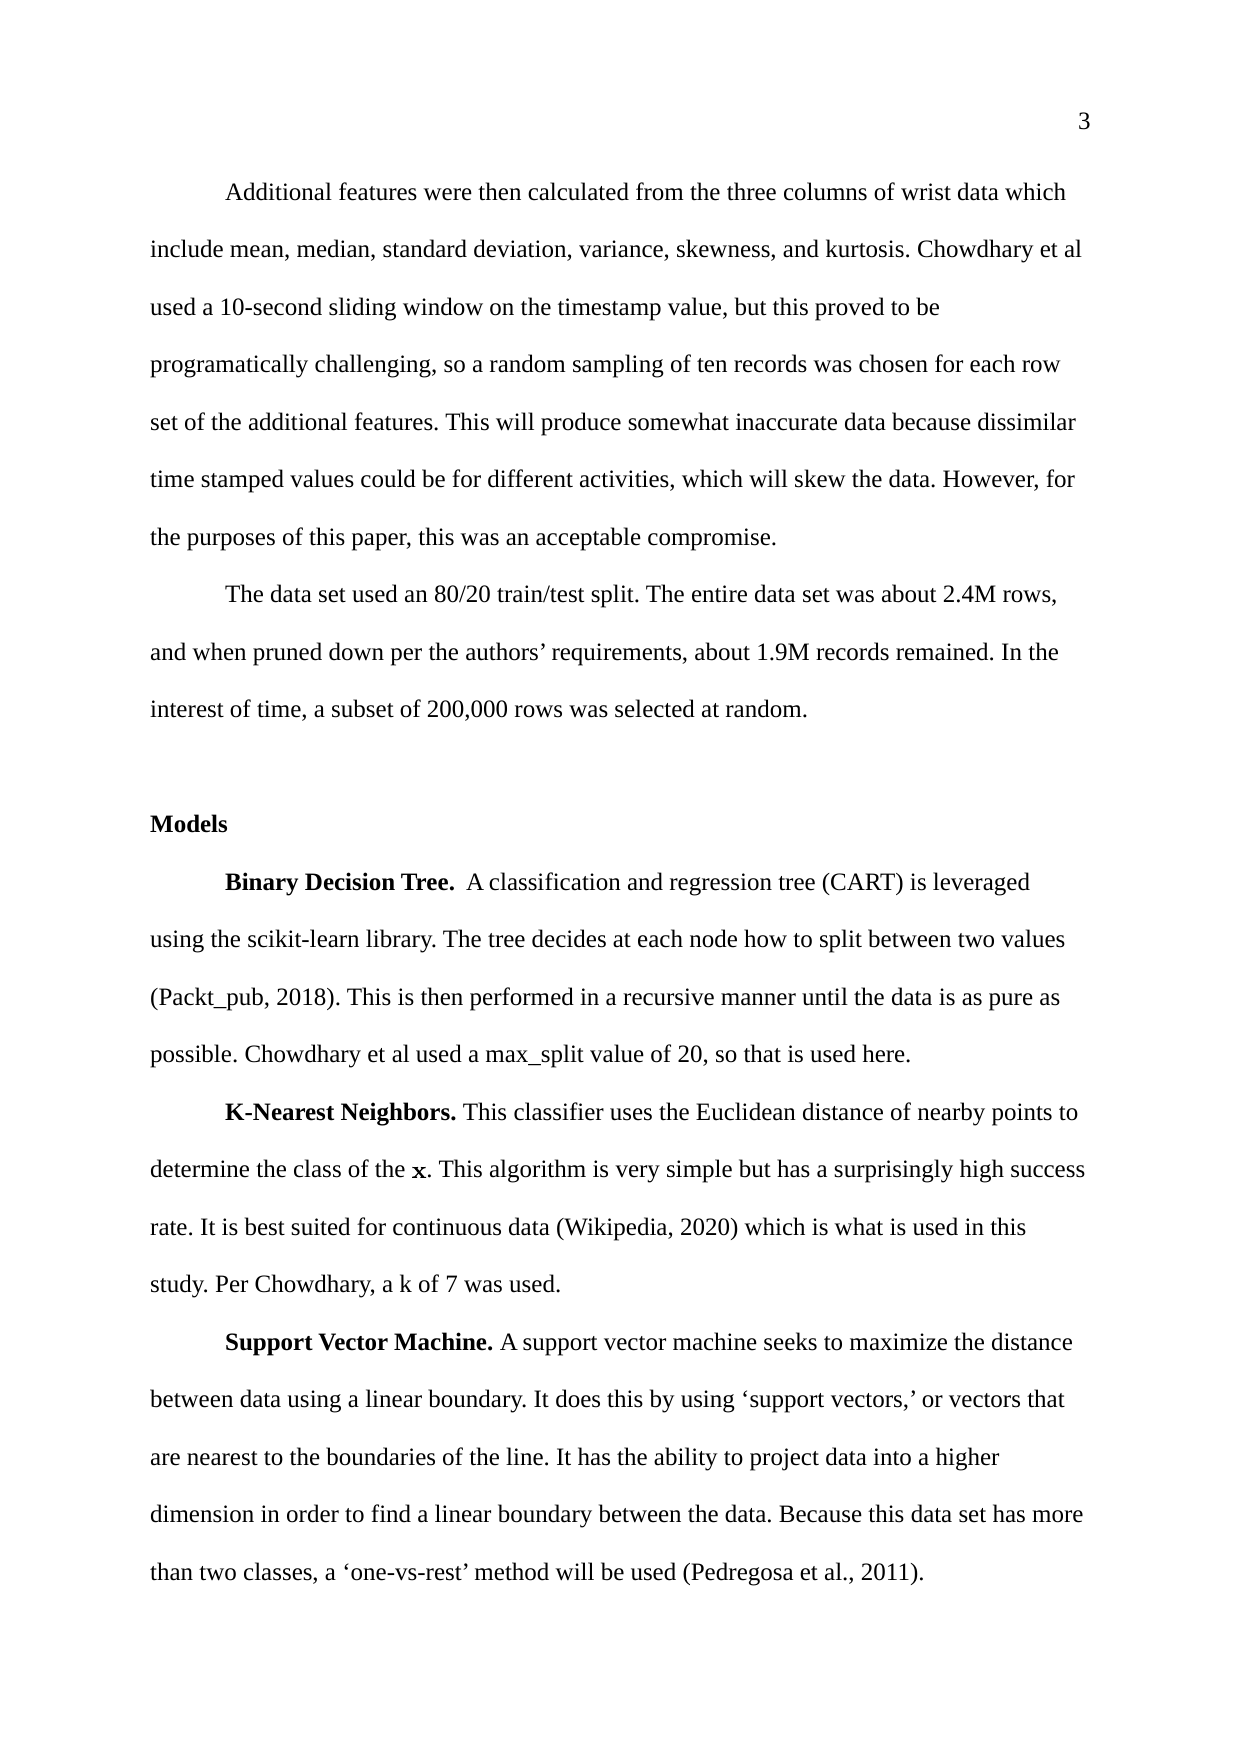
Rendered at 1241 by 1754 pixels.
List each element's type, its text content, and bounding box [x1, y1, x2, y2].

text Additional features were then calculated from the three columns of wrist data which include mean, median, standard deviation, variance, skewness, and kurtosis. Chowdhary et al used a 10-second sliding window on the timestamp value, but this proved to be programatically challenging, so a random sampling of ten records was chosen for each row set of the additional features. This will produce somewhat inaccurate data because dissimilar time stamped values could be for different activities, which will skew the data. However, for the purposes of this paper, this was an acceptable compromise. [150, 177, 1090, 551]
text Models [150, 809, 1090, 838]
text Binary Decision Tree. A classification and regression tree (CART) is leveraged using the scikit-learn library. The tree decides at each node how to split between two values (Packt_pub, 2018). This is then performed in a recursive manner until the data is as pure as possible. Chowdhary et al used a max_split value of 20, so that is used here. [150, 867, 1090, 1068]
text Support Vector Machine. A support vector machine seeks to maximize the distance between data using a linear boundary. It does this by using ‘support vectors,’ or vectors that are nearest to the boundaries of the line. It has the ability to project data into a higher dimension in order to find a linear boundary between the data. Because this data set has more than two classes, a ‘one-vs-rest’ method will be used (Pedregosa et al., 2011). [150, 1327, 1090, 1586]
text K-Nearest Neighbors. This classifier uses the Euclidean distance of nearby points to determine the class of the . This algorithm is very simple but has a surprisingly high success rate. It is best suited for continuous data (Wikipedia, 2020) which is what is used in this study. Per Chowdhary, a k of 7 was used. [150, 1097, 1090, 1298]
text The data set used an 80/20 train/test split. The entire data set was about 2.4M rows, and when pruned down per the authors’ requirements, about 1.9M records remained. In the interest of time, a subset of 200,000 rows was selected at random. [150, 579, 1090, 723]
